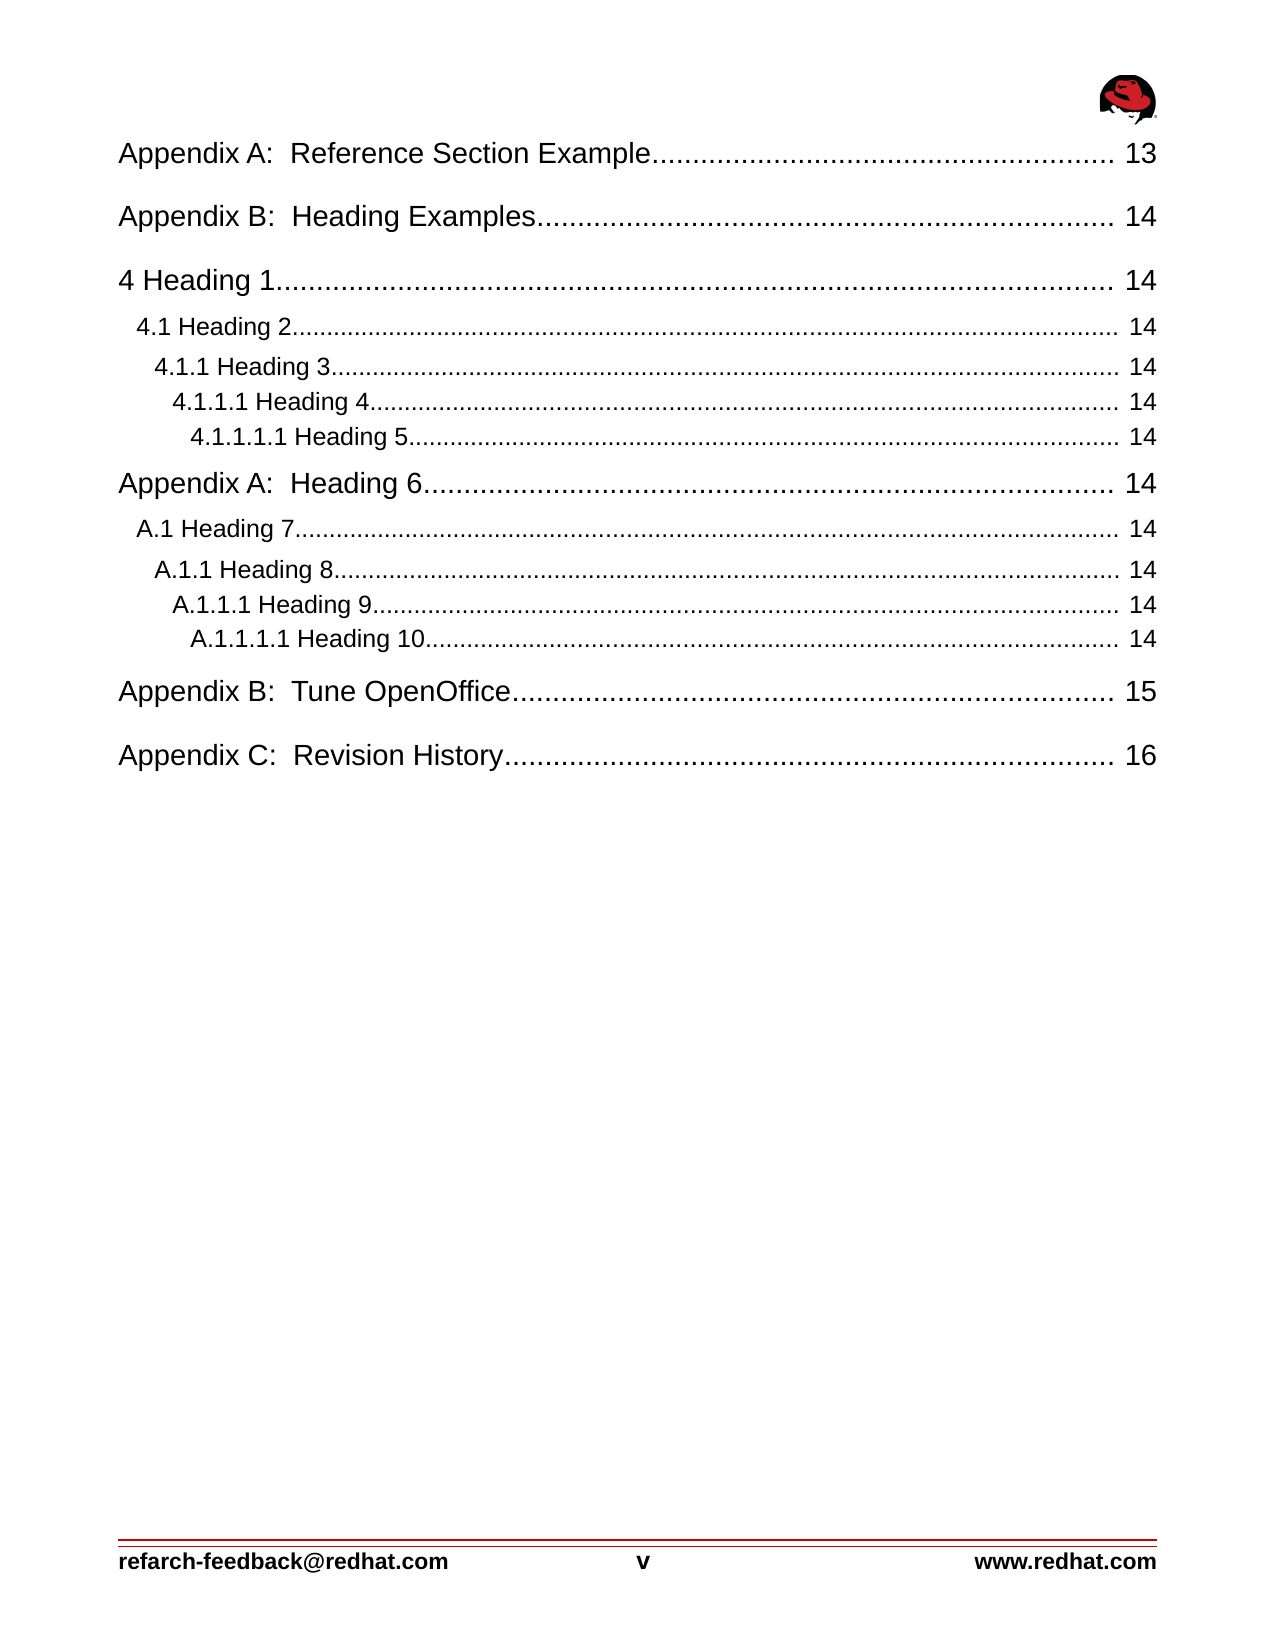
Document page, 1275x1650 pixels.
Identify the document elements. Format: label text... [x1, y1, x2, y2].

text 4.1 Heading 2 14 [136, 312, 1157, 340]
text 4.1.1.1 Heading 4 14 [172, 387, 1157, 416]
text A.1.1 Heading 8 14 [154, 555, 1157, 584]
text Appendix B: Tune OpenOffice 15 [118, 674, 1157, 708]
text 4.1.1 Heading 3 14 [154, 352, 1157, 381]
text 4 Heading 1 14 [118, 263, 1157, 297]
text Appendix B: Heading Examples 14 [118, 199, 1157, 233]
text 4.1.1.1.1 Heading 5 14 [190, 422, 1157, 451]
text A.1.1.1.1 Heading 10 14 [190, 624, 1157, 653]
text Appendix C: Revision History 16 [118, 738, 1157, 771]
picture [1099, 75, 1157, 131]
text A.1 Heading 7 14 [136, 514, 1157, 543]
text Appendix A: Reference Section Example 13 [118, 136, 1157, 169]
text Appendix A: Heading 6 14 [118, 466, 1157, 499]
text A.1.1.1 Heading 9 14 [172, 590, 1157, 618]
